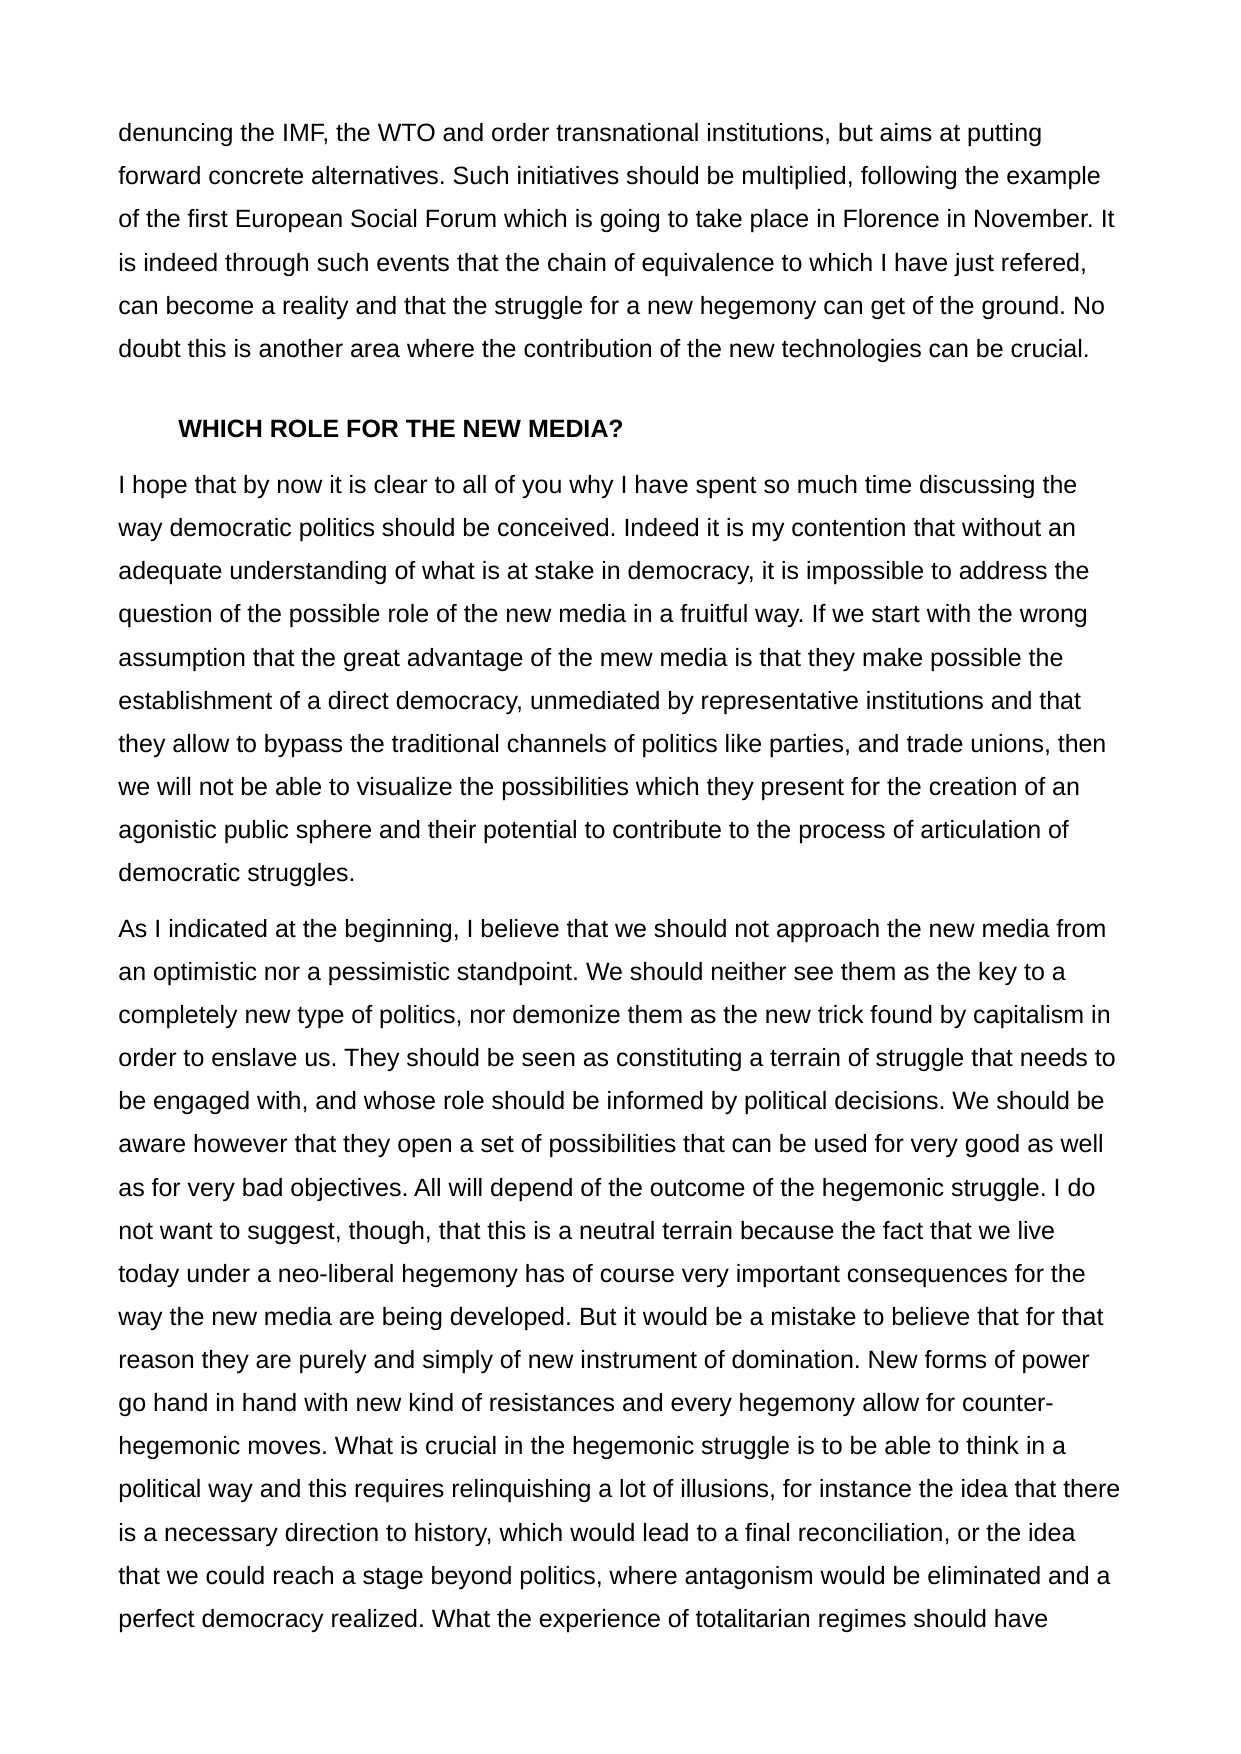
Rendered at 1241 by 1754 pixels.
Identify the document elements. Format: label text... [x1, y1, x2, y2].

text I hope that by now it is clear to all of you why I have spent so much time discussing the way democratic politics should be conceived. Indeed it is my contention that without an adequate understanding of what is at stake in democracy, it is impossible to address the question of the possible role of the new media in a fruitful way. If we start with the wrong assumption that the great advantage of the mew media is that they make possible the establishment of a direct democracy, unmediated by representative institutions and that they allow to bypass the traditional channels of politics like parties, and trade unions, then we will not be able to visualize the possibilities which they present for the creation of an agonistic public sphere and their potential to contribute to the process of articulation of democratic struggles. [118, 470, 1122, 887]
text denuncing the IMF, the WTO and order transnational institutions, but aims at putting forward concrete alternatives. Such initiatives should be multiplied, following the example of the first European Social Forum which is going to take place in Florence in November. It is indeed through such events that the chain of equivalence to which I have just refered, can become a reality and that the struggle for a new hegemony can get of the ground. No doubt this is another area where the contribution of the new technologies can be crucial. [118, 118, 1122, 362]
text As I indicated at the beginning, I believe that we should not approach the new media from an optimistic nor a pessimistic standpoint. We should neither see them as the key to a completely new type of politics, nor demonize them as the new trick found by capitalism in order to enslave us. They should be seen as constituting a terrain of struggle that needs to be engaged with, and whose role should be informed by political decisions. We should be aware however that they open a set of possibilities that can be used for very good as well as for very bad objectives. All will depend of the outcome of the hegemonic struggle. I do not want to suggest, though, that this is a neutral terrain because the fact that we live today under a neo-liberal hegemony has of course very important consequences for the way the new media are being developed. But it would be a mistake to believe that for that reason they are purely and simply of new instrument of domination. New forms of power go hand in hand with new kind of resistances and every hegemony allow for counter-hegemonic moves. What is crucial in the hegemonic struggle is to be able to think in a political way and this requires relinquishing a lot of illusions, for instance the idea that there is a necessary direction to history, which would lead to a final reconciliation, or the idea that we could reach a stage beyond politics, where antagonism would be eliminated and a perfect democracy realized. What the experience of totalitarian regimes should have [118, 914, 1122, 1632]
subtitle WHICH ROLE FOR THE NEW MEDIA? [118, 414, 1122, 443]
